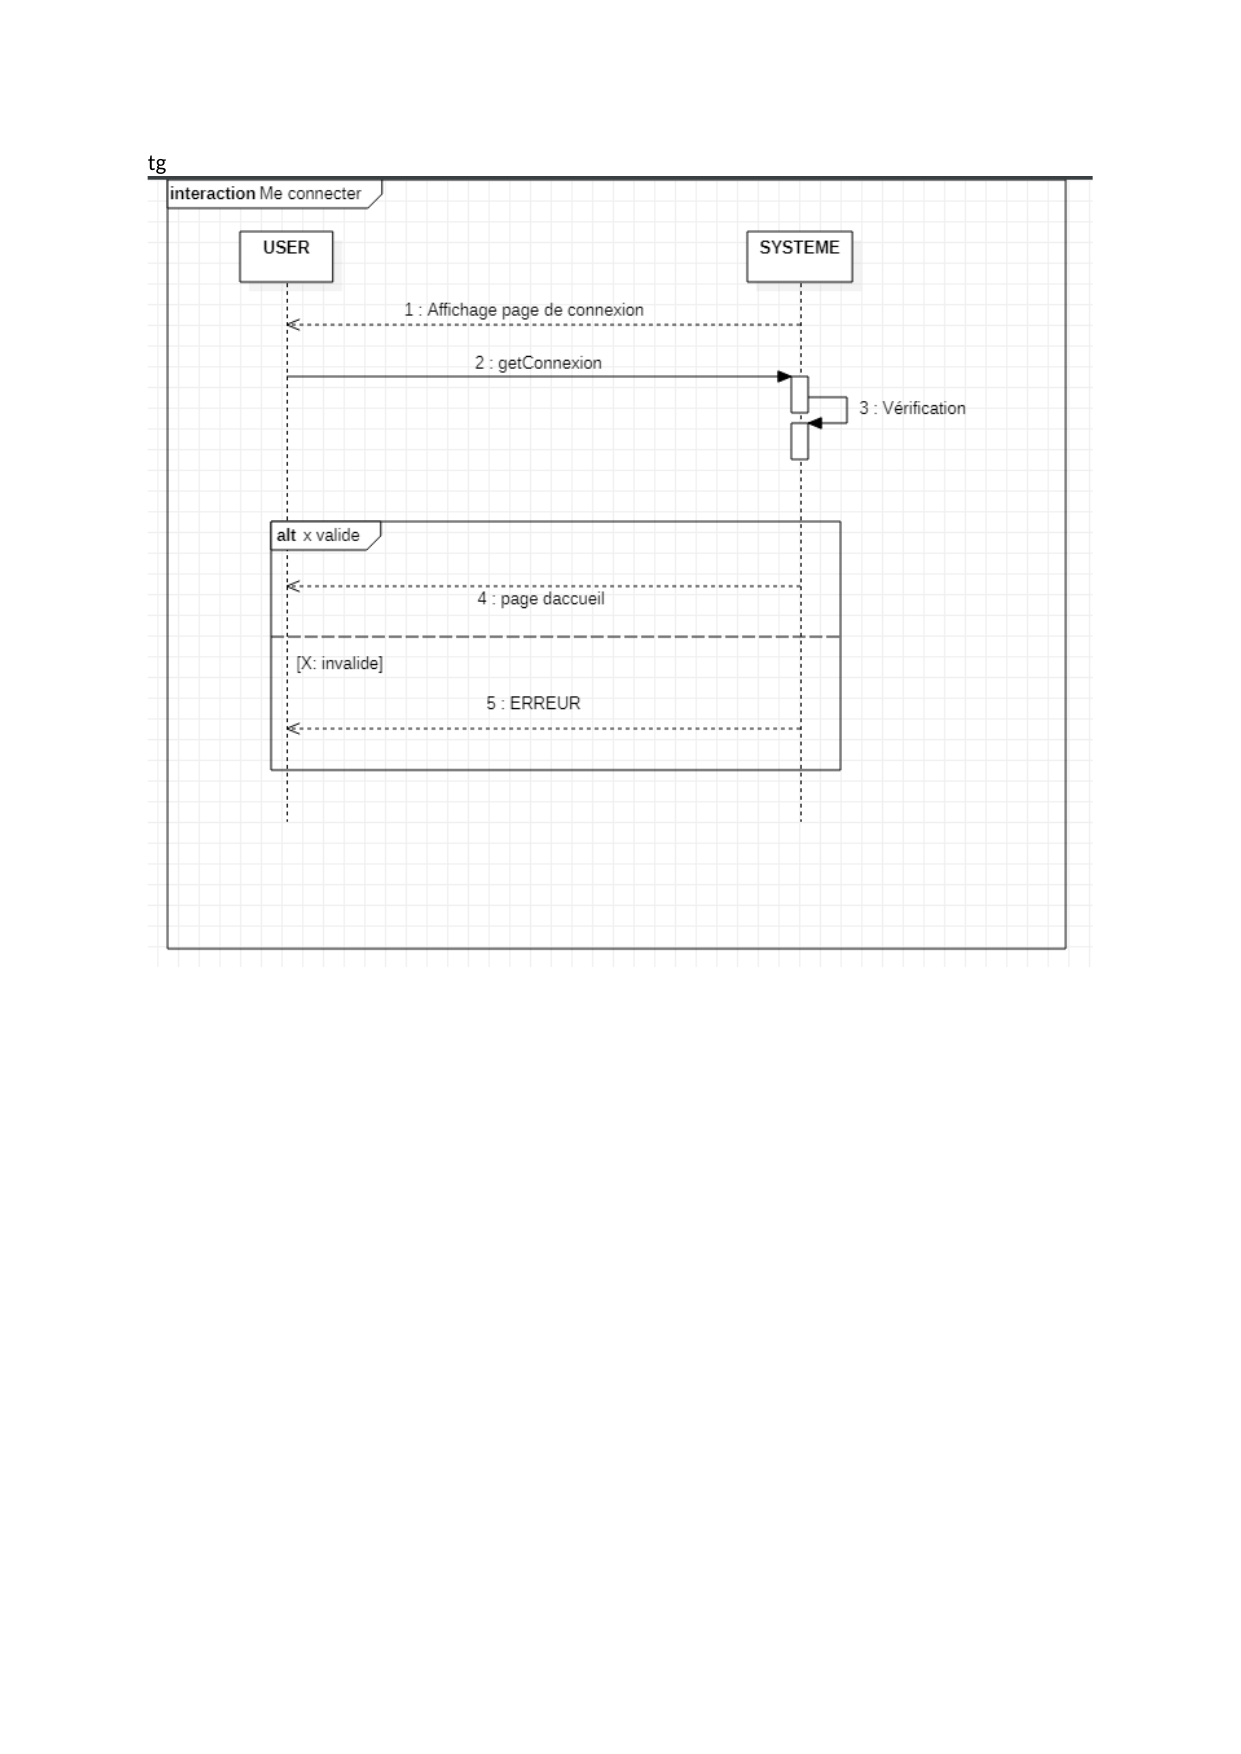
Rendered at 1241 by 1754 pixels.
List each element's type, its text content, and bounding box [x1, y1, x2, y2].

text tg [148, 148, 1093, 176]
